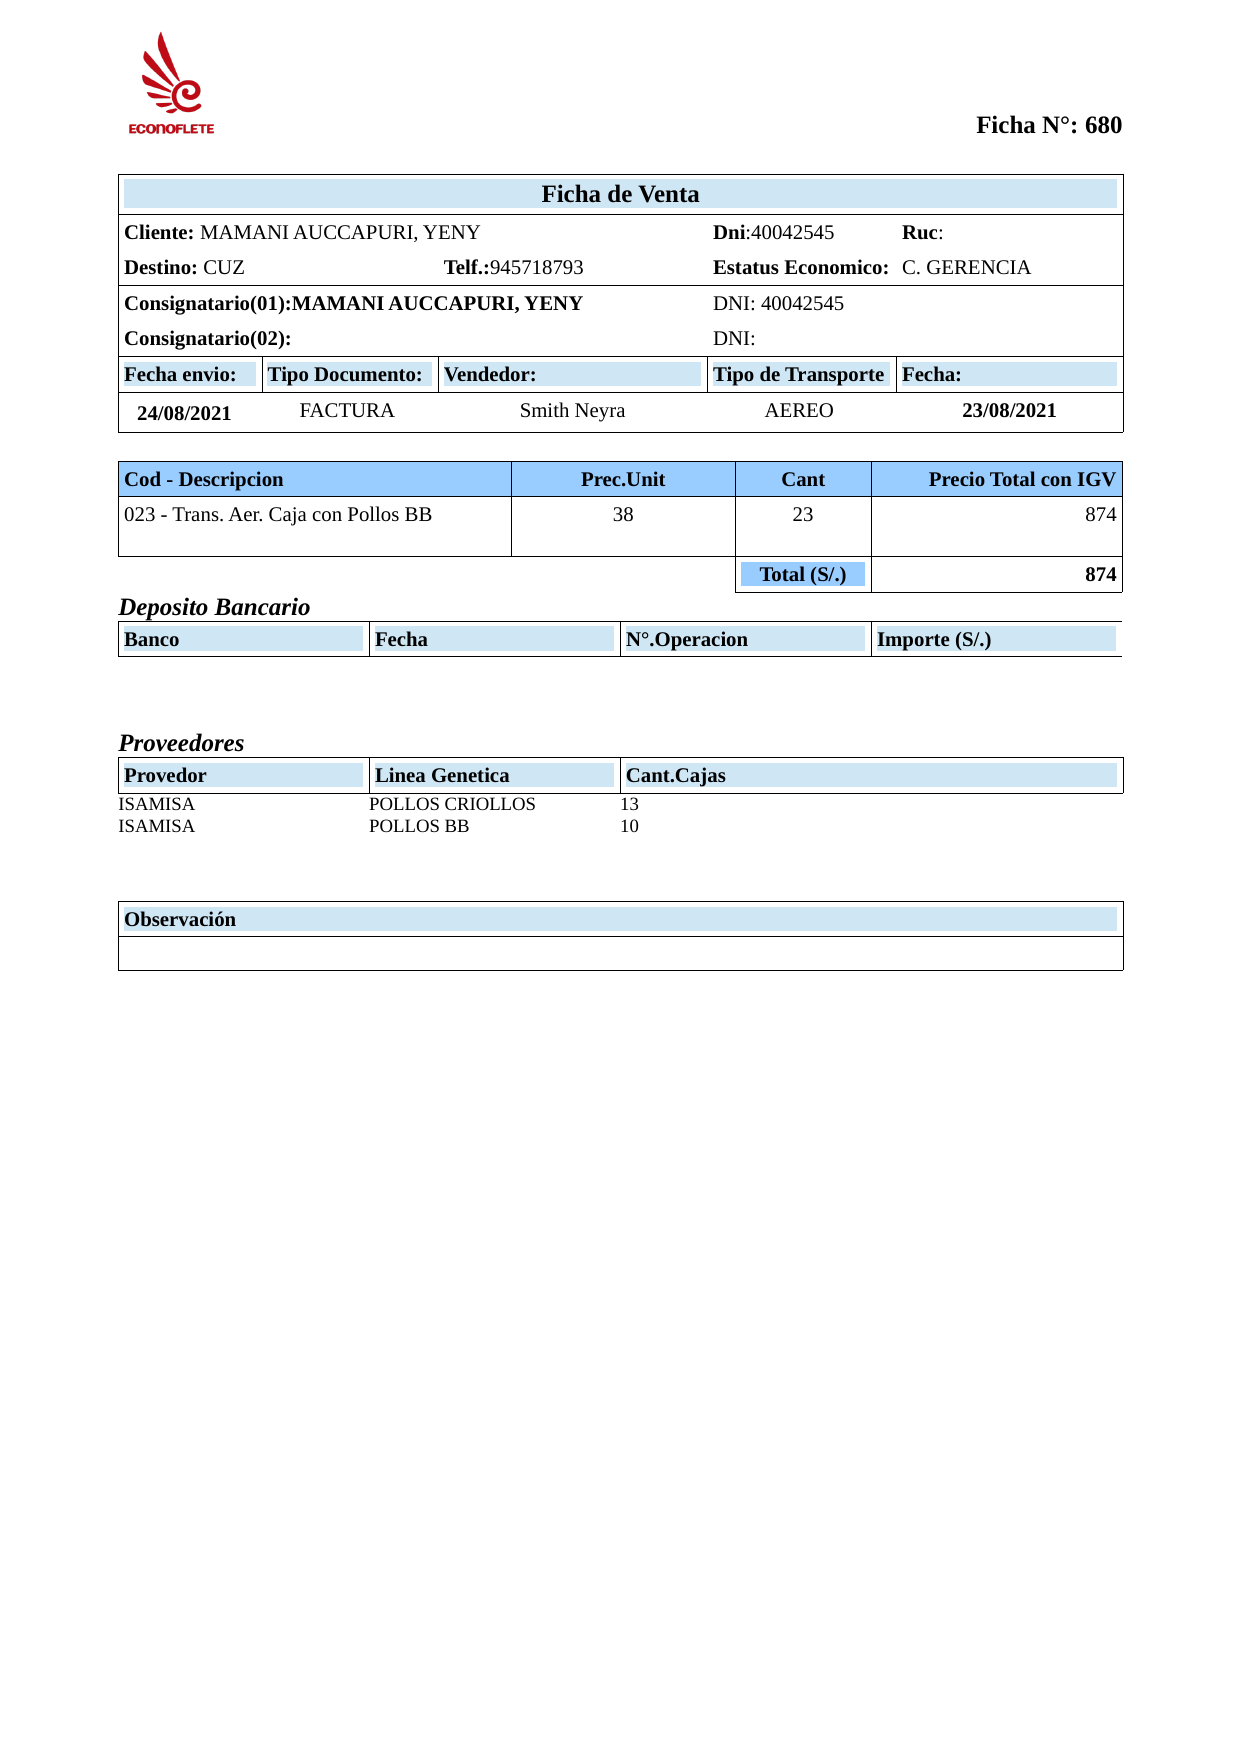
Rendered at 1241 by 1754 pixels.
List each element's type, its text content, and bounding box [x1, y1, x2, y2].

table_cell DNI: 40042545 [707, 286, 1123, 321]
table_cell Destino: CUZ [119, 249, 438, 285]
table_cell Cliente: MAMANI AUCCAPURI, YENY [119, 215, 707, 249]
table_cell [620, 680, 871, 704]
table_cell 23/08/2021 [896, 393, 1123, 432]
table_cell [369, 879, 620, 901]
table_cell ISAMISA [118, 794, 369, 814]
table_cell [118, 657, 369, 680]
table_cell [118, 858, 369, 879]
table_cell [369, 705, 620, 728]
table_header Cod - Descripcion [119, 462, 511, 496]
table_cell Smith Neyra [438, 393, 707, 432]
table_header Banco [119, 622, 369, 656]
table_header Observación [119, 902, 1123, 936]
table_header Precio Total con IGV [872, 462, 1122, 496]
table_cell DNI: [707, 321, 1123, 356]
table_header Prec.Unit [512, 462, 735, 496]
table_header Linea Genetica [370, 758, 620, 793]
picture [118, 31, 225, 134]
table_header N°.Operacion [621, 622, 871, 656]
table_cell [511, 557, 735, 592]
table_cell [620, 705, 871, 728]
table_cell [620, 879, 1123, 901]
table_cell [118, 879, 369, 901]
table_cell 24/08/2021 [119, 393, 262, 432]
table_cell [369, 858, 620, 879]
table_cell Tipo Documento: [263, 357, 438, 392]
table_cell POLLOS CRIOLLOS [369, 794, 620, 814]
table_cell 13 [620, 794, 1123, 814]
table_cell ISAMISA [118, 815, 369, 836]
text Deposito Bancario [118, 592, 1122, 621]
table_cell [871, 705, 1122, 728]
table_cell 23 [736, 497, 871, 556]
table_cell FACTURA [262, 393, 438, 432]
table_header Provedor [119, 758, 369, 793]
table_cell Ruc: [896, 215, 1123, 249]
table_cell [369, 836, 620, 858]
table_cell 10 [620, 815, 1123, 836]
table_cell Tipo de Transporte [708, 357, 896, 392]
table_header Importe (S/.) [872, 622, 1122, 656]
table_cell [620, 836, 1123, 858]
table_cell [369, 657, 620, 680]
table_cell 023 - Trans. Aer. Caja con Pollos BB [119, 497, 511, 556]
table_cell [118, 680, 369, 704]
table_cell [118, 705, 369, 728]
table_cell [871, 680, 1122, 704]
table_header Cant [736, 462, 871, 496]
table_cell [369, 680, 620, 704]
table_cell Fecha envio: [119, 357, 262, 392]
table_cell [871, 657, 1122, 680]
table_cell [620, 657, 871, 680]
table_cell AEREO [707, 393, 896, 432]
table_cell 38 [512, 497, 735, 556]
table_header Fecha [370, 622, 620, 656]
table_cell Vendedor: [439, 357, 707, 392]
table_cell Fecha: [897, 357, 1123, 392]
table_cell Consignatario(01):MAMANI AUCCAPURI, YENY [119, 286, 707, 321]
table_cell 874 [872, 497, 1122, 556]
table_cell 874 [872, 557, 1122, 592]
table_cell POLLOS BB [369, 815, 620, 836]
table_cell [118, 836, 369, 858]
table_header Ficha de Venta [119, 175, 1123, 214]
table_cell Consignatario(02): [119, 321, 707, 356]
table_header Cant.Cajas [621, 758, 1123, 793]
table_cell C. GERENCIA [896, 249, 1123, 285]
table_cell Total (S/.) [736, 557, 871, 592]
table_cell Estatus Economico: [707, 249, 896, 285]
table_cell [118, 557, 511, 592]
text Proveedores [118, 728, 1122, 757]
table_cell [620, 858, 1123, 879]
table_cell Dni:40042545 [707, 215, 896, 249]
table_cell Telf.:945718793 [438, 249, 707, 285]
table_cell [119, 937, 1123, 969]
